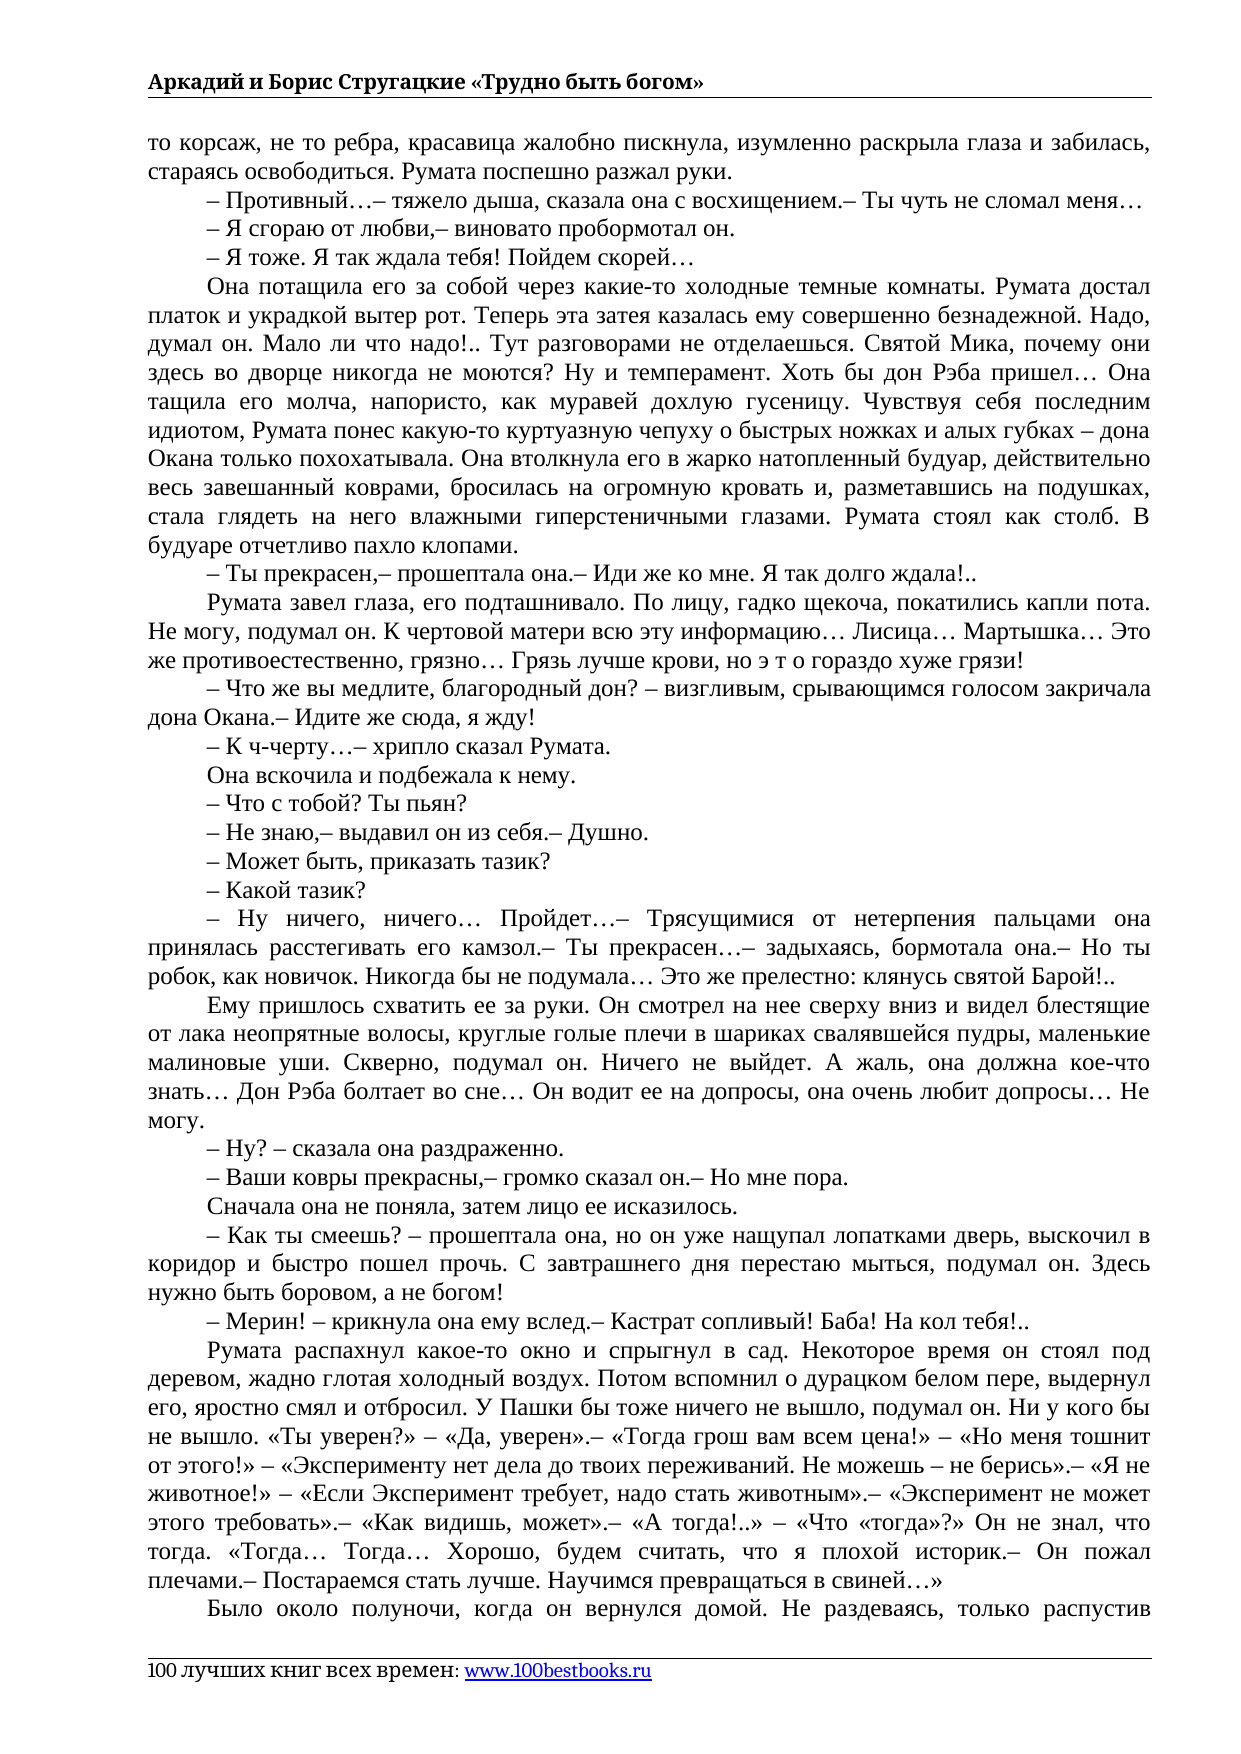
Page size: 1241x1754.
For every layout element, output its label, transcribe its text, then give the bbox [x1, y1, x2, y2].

text – Мерин! – крикнула она ему вслед.– Кастрат сопливый! Баба! На кол тебя!.. [148, 1306, 1152, 1335]
text – Ваши ковры прекрасны,– громко сказал он.– Но мне пора. [148, 1162, 1152, 1191]
text – К ч-черту…– хрипло сказал Румата. [148, 731, 1152, 760]
text то корсаж, не то ребра, красавица жалобно пискнула, изумленно раскрыла глаза и забилась, стараясь освободиться. Румата поспешно разжал руки. [148, 127, 1152, 185]
text – Ну ничего, ничего… Пройдет…– Трясущимися от нетерпения пальцами она принялась расстегивать его камзол.– Ты прекрасен…– задыхаясь, бормотала она.– Но ты робок, как новичок. Никогда бы не подумала… Это же прелестно: клянусь святой Барой!.. [148, 903, 1152, 990]
text – Что с тобой? Ты пьян? [148, 788, 1152, 817]
text Румата распахнул какое-то окно и спрыгнул в сад. Некоторое время он стоял под деревом, жадно глотая холодный воздух. Потом вспомнил о дурацком белом пере, выдернул его, яростно смял и отбросил. У Пашки бы тоже ничего не вышло, подумал он. Ни у кого бы не вышло. «Ты уверен?» – «Да, уверен».– «Тогда грош вам всем цена!» – «Но меня тошнит от этого!» – «Эксперименту нет дела до твоих переживаний. Не можешь – не берись».– «Я не животное!» – «Если Эксперимент требует, надо стать животным».– «Эксперимент не может этого требовать».– «Как видишь, может».– «А тогда!..» – «Что «тогда»?» Он не знал, что тогда. «Тогда… Тогда… Хорошо, будем считать, что я плохой историк.– Он пожал плечами.– Постараемся стать лучше. Научимся превращаться в свиней…» [148, 1335, 1152, 1593]
text – Я сгораю от любви,– виновато пробормотал он. [148, 213, 1152, 242]
text – Противный…– тяжело дыша, сказала она с восхищением.– Ты чуть не сломал меня… [148, 185, 1152, 213]
text Румата завел глаза, его подташнивало. По лицу, гадко щекоча, покатились капли пота. Не могу, подумал он. К чертовой матери всю эту информацию… Лисица… Мартышка… Это же противоестественно, грязно… Грязь лучше крови, но э т о гораздо хуже грязи! [148, 587, 1152, 673]
text – Как ты смеешь? – прошептала она, но он уже нащупал лопатками дверь, выскочил в коридор и быстро пошел прочь. С завтрашнего дня перестаю мыться, подумал он. Здесь нужно быть боровом, а не богом! [148, 1220, 1152, 1306]
text – Что же вы медлите, благородный дон? – визгливым, срывающимся голосом закричала дона Окана.– Идите же сюда, я жду! [148, 673, 1152, 731]
text Было около полуночи, когда он вернулся домой. Не раздеваясь, только распустив [148, 1593, 1152, 1622]
text – Я тоже. Я так ждала тебя! Пойдем скорей… [148, 242, 1152, 271]
text – Ты прекрасен,– прошептала она.– Иди же ко мне. Я так долго ждала!.. [148, 558, 1152, 587]
text – Какой тазик? [148, 875, 1152, 903]
text Она вскочила и подбежала к нему. [148, 760, 1152, 788]
text – Может быть, приказать тазик? [148, 846, 1152, 875]
text – Ну? – сказала она раздраженно. [148, 1133, 1152, 1162]
text – Не знаю,– выдавил он из себя.– Душно. [148, 817, 1152, 846]
text Сначала она не поняла, затем лицо ее исказилось. [148, 1191, 1152, 1220]
text Она потащила его за собой через какие-то холодные темные комнаты. Румата достал платок и украдкой вытер рот. Теперь эта затея казалась ему совершенно безнадежной. Надо, думал он. Мало ли что надо!.. Тут разговорами не отделаешься. Святой Мика, почему они здесь во дворце никогда не моются? Ну и темперамент. Хоть бы дон Рэба пришел… Она тащила его молча, напористо, как муравей дохлую гусеницу. Чувствуя себя последним идиотом, Румата понес какую-то куртуазную чепуху о быстрых ножках и алых губках – дона Окана только похохатывала. Она втолкнула его в жарко натопленный будуар, действительно весь завешанный коврами, бросилась на огромную кровать и, разметавшись на подушках, стала глядеть на него влажными гиперстеничными глазами. Румата стоял как столб. В будуаре отчетливо пахло клопами. [148, 271, 1152, 558]
text Ему пришлось схватить ее за руки. Он смотрел на нее сверху вниз и видел блестящие от лака неопрятные волосы, круглые голые плечи в шариках свалявшейся пудры, маленькие малиновые уши. Скверно, подумал он. Ничего не выйдет. А жаль, она должна кое-что знать… Дон Рэба болтает во сне… Он водит ее на допросы, она очень любит допросы… Не могу. [148, 990, 1152, 1133]
